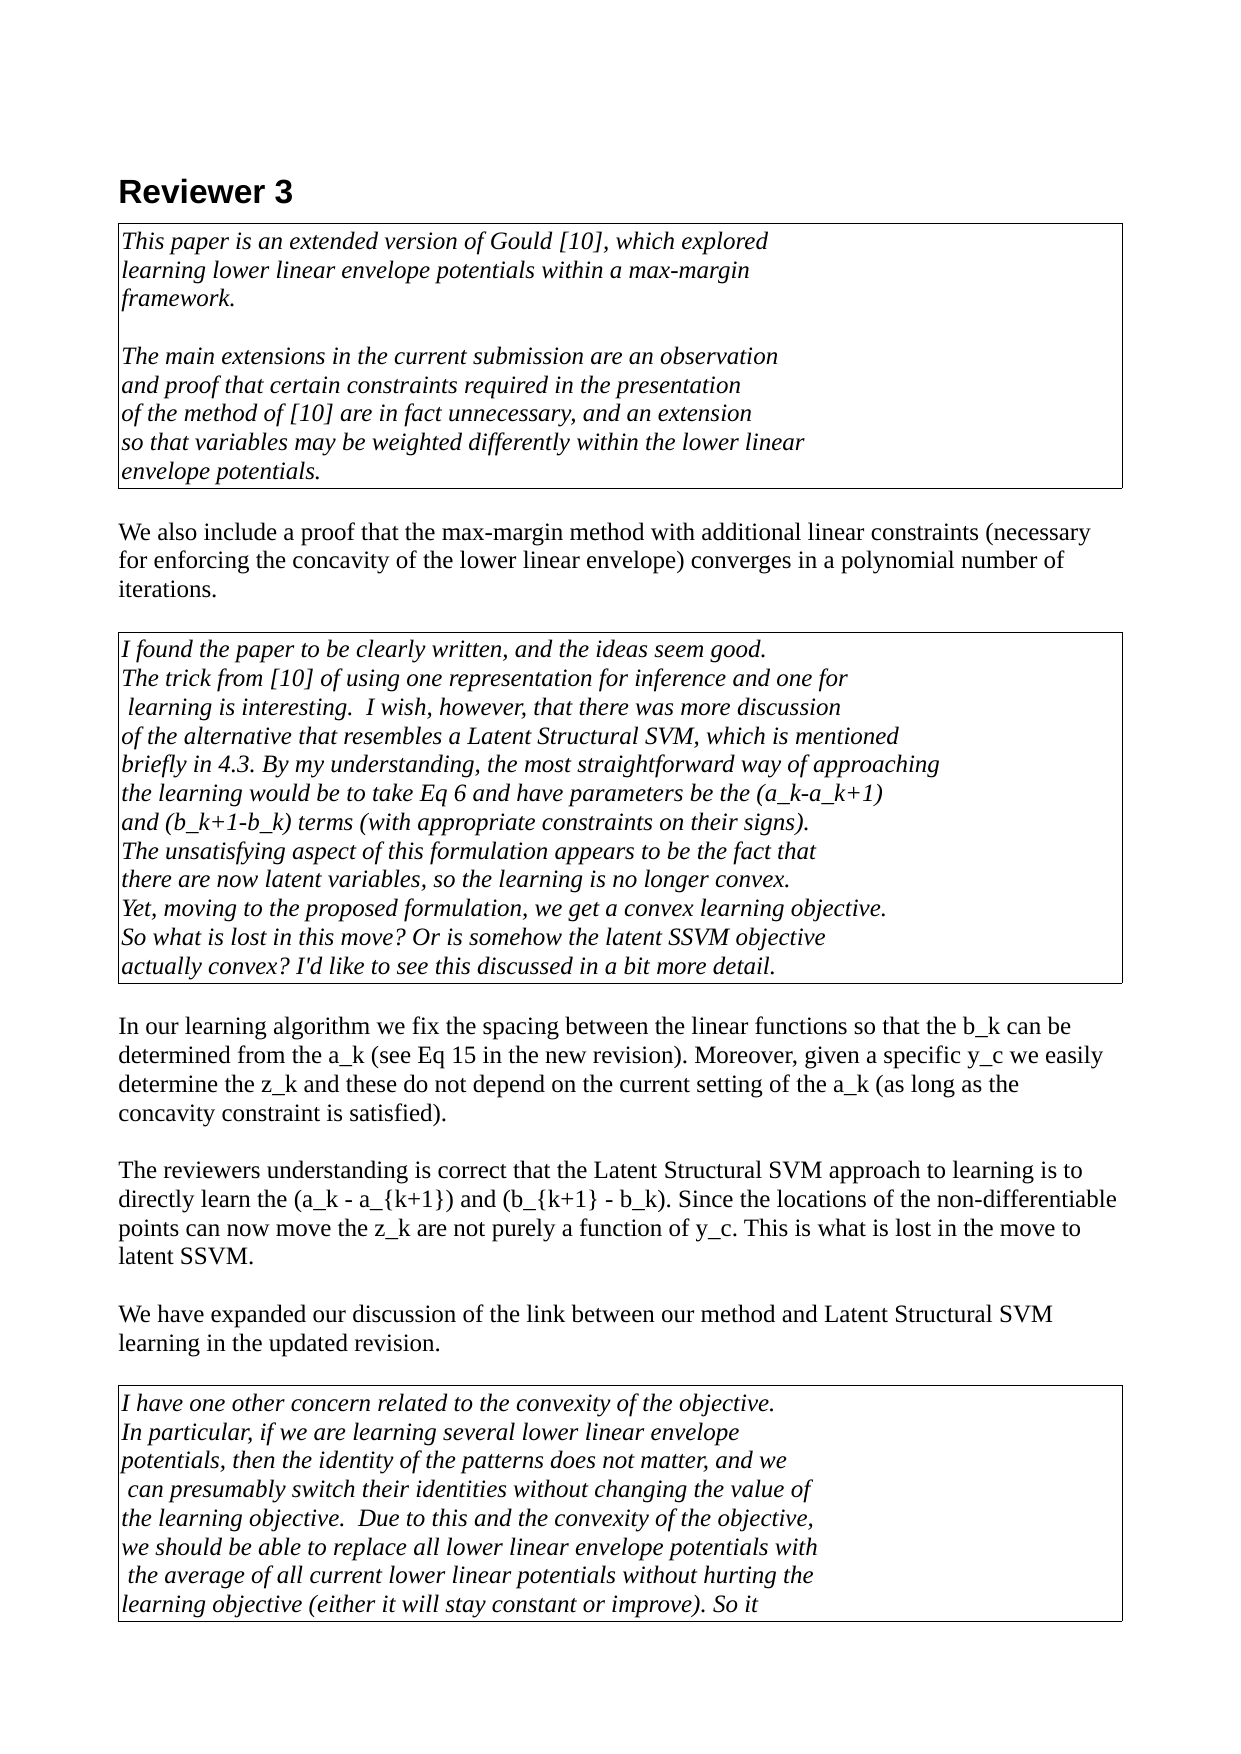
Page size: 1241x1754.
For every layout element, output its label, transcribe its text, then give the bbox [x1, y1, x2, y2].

subtitle Reviewer 3 [118, 172, 1122, 211]
text learning is interesting. I wish, however, that there was more discussion [119, 689, 1122, 718]
text can presumably switch their identities without changing the value of [119, 1471, 1122, 1500]
text the learning objective. Due to this and the convexity of the objective, [119, 1500, 1122, 1529]
text envelope potentials. [119, 453, 1122, 488]
text In our learning algorithm we fix the spacing between the linear functions so that the b_k can be determined from the a_k (see Eq 15 in the new revision). Moreover, given a specific y_c we easily determine the z_k and these do not depend on the current setting of the a_k (as long as the concavity constraint is satisfied). [118, 1011, 1122, 1126]
text The reviewers understanding is correct that the Latent Structural SVM approach to learning is to directly learn the (a_k - a_{k+1}) and (b_{k+1} - b_k). Since the locations of the non-differentiable points can now move the z_k are not purely a function of y_c. This is what is lost in the move to latent SSVM. [118, 1155, 1122, 1270]
text the learning would be to take Eq 6 and have parameters be the (a_k-a_k+1) [119, 775, 1122, 804]
text and proof that certain constraints required in the presentation [119, 367, 1122, 396]
text and (b_k+1-b_k) terms (with appropriate constraints on their signs). [119, 804, 1122, 833]
text the average of all current lower linear potentials without hurting the [119, 1558, 1122, 1586]
text The main extensions in the current submission are an observation [119, 338, 1122, 367]
text The unsatisfying aspect of this formulation appears to be the fact that [119, 833, 1122, 862]
text briefly in 4.3. By my understanding, the most straightforward way of approaching [119, 747, 1122, 775]
text we should be able to replace all lower linear envelope potentials with [119, 1529, 1122, 1558]
text The trick from [10] of using one representation for inference and one for [119, 660, 1122, 689]
text So what is lost in this move? Or is somehow the latent SSVM objective [119, 919, 1122, 948]
text of the method of [10] are in fact unnecessary, and an extension [119, 396, 1122, 424]
text We also include a proof that the max-margin method with additional linear constraints (necessary for enforcing the concavity of the lower linear envelope) converges in a polynomial number of iterations. [118, 517, 1122, 603]
text potentials, then the identity of the patterns does not matter, and we [119, 1443, 1122, 1471]
text learning lower linear envelope potentials within a max-margin [119, 252, 1122, 281]
text I have one other concern related to the convexity of the objective. [119, 1386, 1122, 1414]
text This paper is an extended version of Gould [10], which explored [119, 224, 1122, 252]
text framework. [119, 281, 1122, 312]
text learning objective (either it will stay constant or improve). So it [119, 1586, 1122, 1621]
text Yet, moving to the proposed formulation, we get a convex learning objective. [119, 890, 1122, 919]
text I found the paper to be clearly written, and the ideas seem good. [119, 633, 1122, 660]
text so that variables may be weighted differently within the lower linear [119, 424, 1122, 453]
text of the alternative that resembles a Latent Structural SVM, which is mentioned [119, 718, 1122, 747]
text We have expanded our discussion of the link between our method and Latent Structural SVM learning in the updated revision. [118, 1299, 1122, 1356]
text there are now latent variables, so the learning is no longer convex. [119, 862, 1122, 890]
text In particular, if we are learning several lower linear envelope [119, 1414, 1122, 1443]
text actually convex? I'd like to see this discussed in a bit more detail. [119, 948, 1122, 983]
